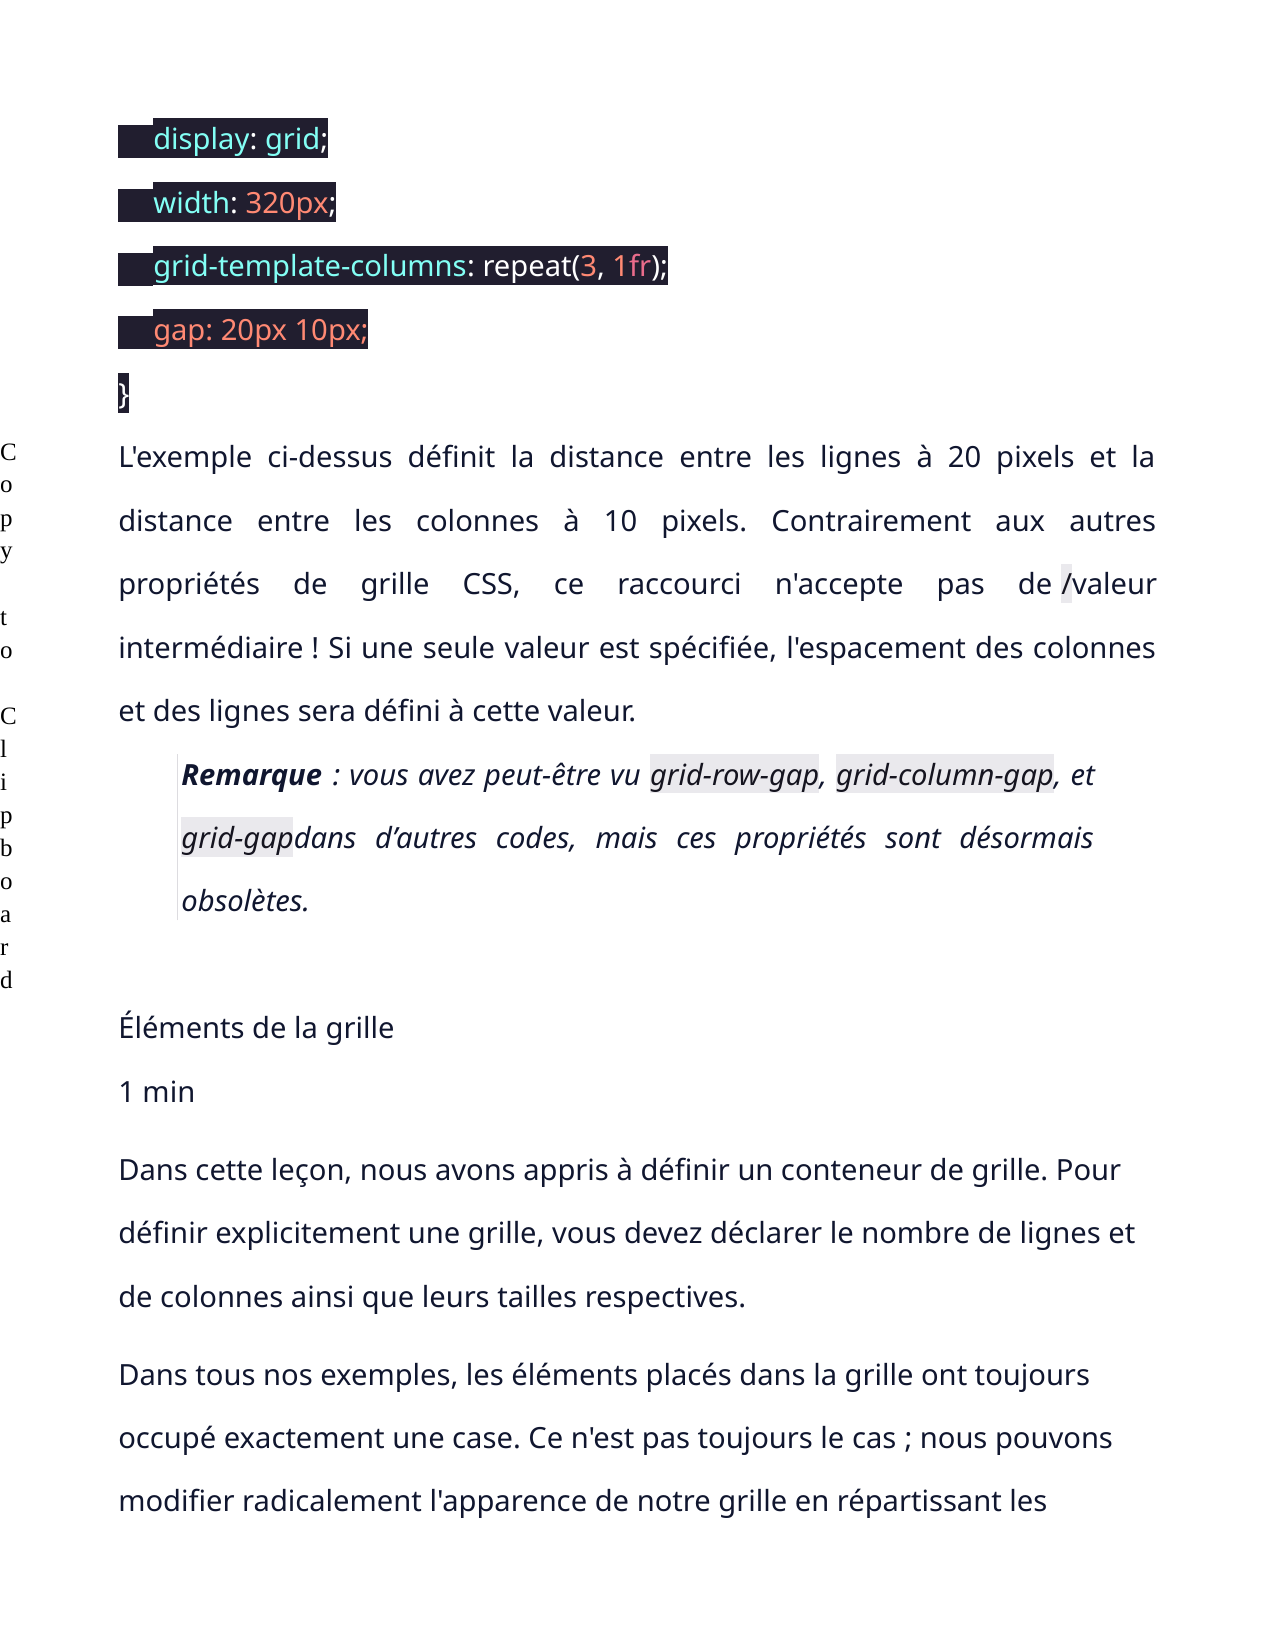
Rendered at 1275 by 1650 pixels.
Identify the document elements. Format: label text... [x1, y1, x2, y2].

text width: 320px; [118, 182, 1157, 222]
text Remarque : vous avez peut-être vu grid-row-gap, grid-column-gap, et grid-gapdans d’autres codes, mais ces propriétés sont désormais obsolètes. [178, 754, 1098, 920]
text Dans tous nos exemples, les éléments placés dans la grille ont toujours occupé exactement une case. Ce n'est pas toujours le cas ; nous pouvons modifier radicalement l'apparence de notre grille en répartissant les [118, 1354, 1157, 1520]
subtitle Éléments de la grille [118, 1007, 1157, 1047]
text display: grid; [118, 118, 1157, 158]
text } [118, 373, 1157, 413]
text gap: 20px 10px; [118, 309, 1157, 349]
text L'exemple ci-dessus définit la distance entre les lignes à 20 pixels et la distance entre les colonnes à 10 pixels. Contrairement aux autres propriétés de grille CSS, ce raccourci n'accepte pas de /valeur intermédiaire ! Si une seule valeur est spécifiée, l'espacement des colonnes et des lignes sera défini à cette valeur. [118, 437, 1157, 730]
text 1 min [118, 1071, 1157, 1111]
text grid-template-columns: repeat(3, 1fr); [118, 246, 1157, 286]
text Dans cette leçon, nous avons appris à définir un conteneur de grille. Pour définir explicitement une grille, vous devez déclarer le nombre de lignes et de colonnes ainsi que leurs tailles respectives. [118, 1149, 1157, 1316]
